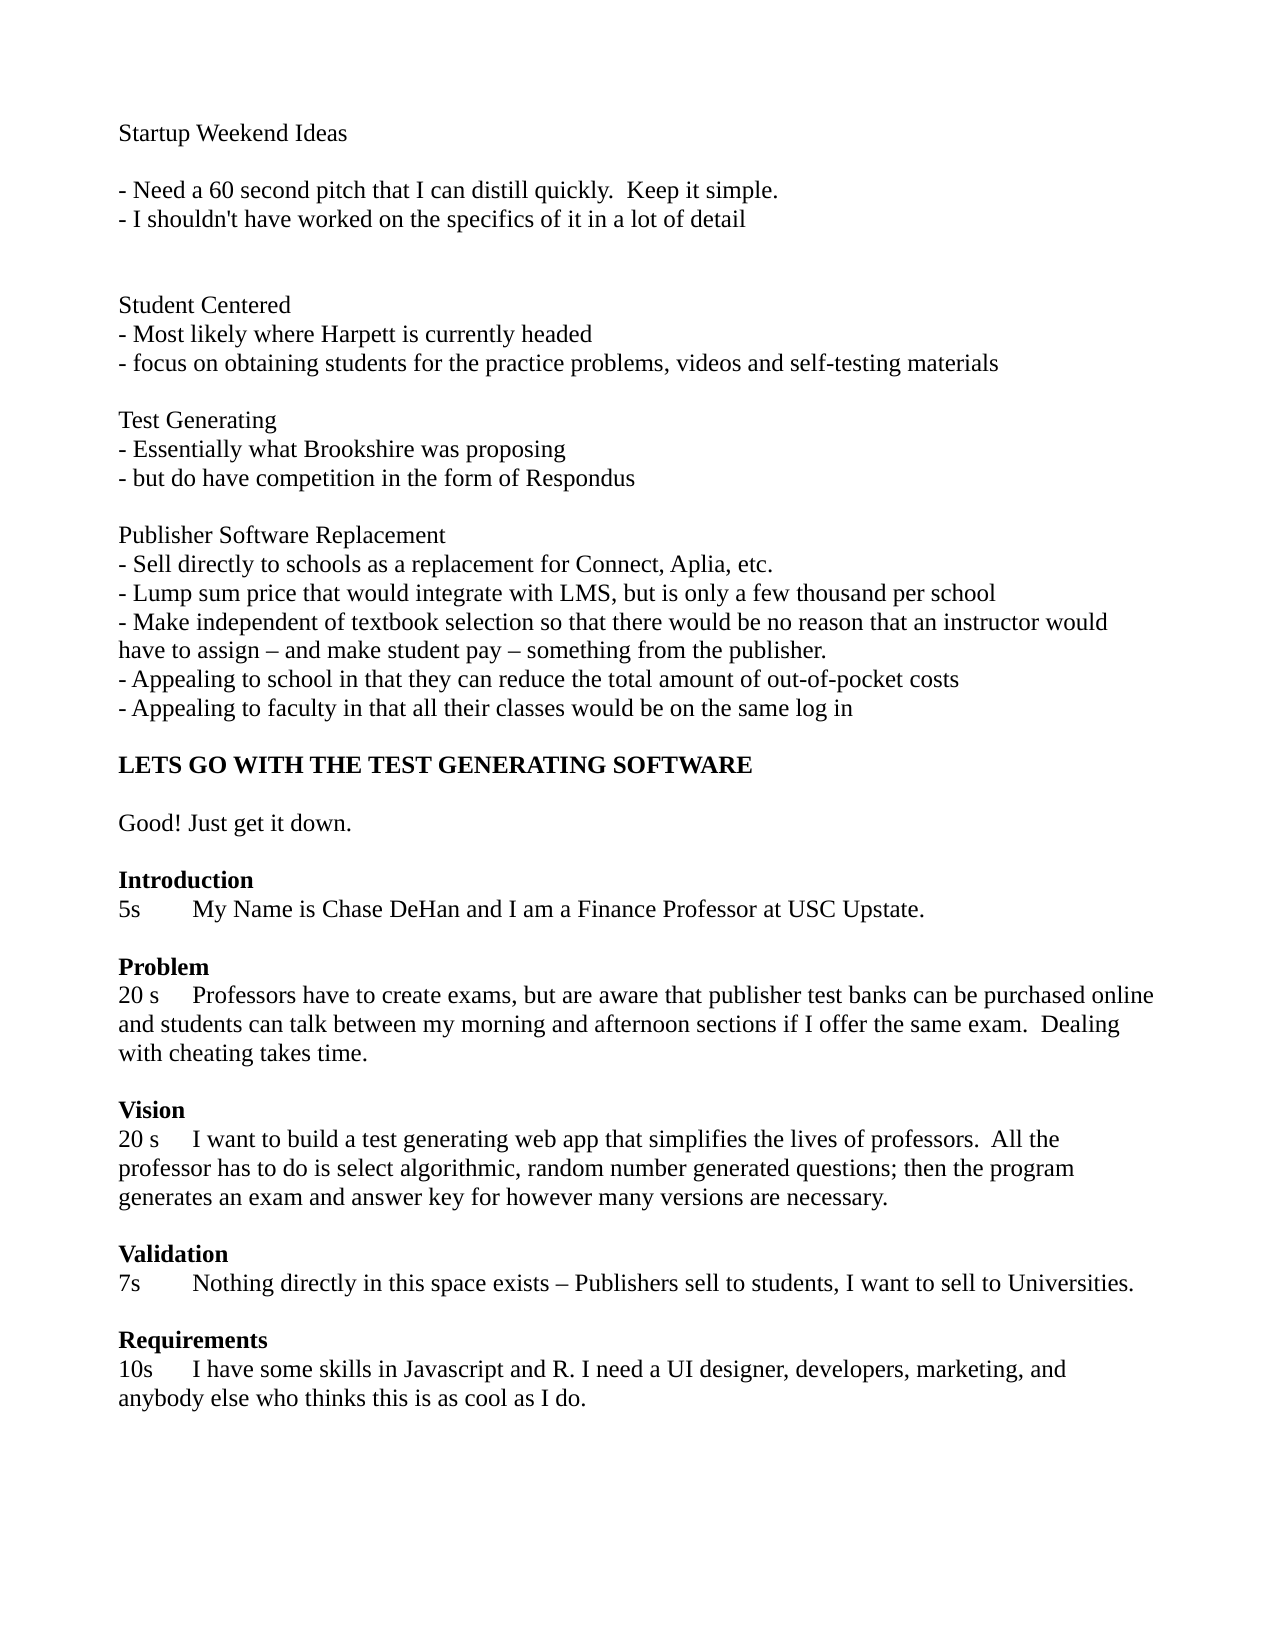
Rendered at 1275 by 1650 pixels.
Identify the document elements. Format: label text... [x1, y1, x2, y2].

text Introduction [118, 866, 1157, 894]
text Validation [118, 1239, 1157, 1268]
text Good! Just get it down. [118, 808, 1157, 837]
text - Appealing to faculty in that all their classes would be on the same log in [118, 693, 1157, 722]
text - but do have competition in the form of Respondus [118, 463, 1157, 492]
text - Appealing to school in that they can reduce the total amount of out-of-pocket costs [118, 664, 1157, 693]
text Publisher Software Replacement [118, 521, 1157, 549]
text - Sell directly to schools as a replacement for Connect, Aplia, etc. [118, 549, 1157, 578]
text - focus on obtaining students for the practice problems, videos and self-testing materials [118, 348, 1157, 377]
text Student Centered [118, 291, 1157, 319]
text Requirements [118, 1326, 1157, 1354]
text LETS GO WITH THE TEST GENERATING SOFTWARE [118, 751, 1157, 779]
text 20 s Professors have to create exams, but are aware that publisher test banks can be purchased online and students can talk between my morning and afternoon sections if I offer the same exam. Dealing with cheating takes time. [118, 981, 1157, 1067]
text - Lump sum price that would integrate with LMS, but is only a few thousand per school [118, 578, 1157, 607]
text - Most likely where Harpett is currently headed [118, 319, 1157, 348]
text - Make independent of textbook selection so that there would be no reason that an instructor would have to assign – and make student pay – something from the publisher. [118, 607, 1157, 664]
text 5s My Name is Chase DeHan and I am a Finance Professor at USC Upstate. [118, 894, 1157, 923]
text - I shouldn't have worked on the specifics of it in a lot of detail [118, 204, 1157, 233]
text Startup Weekend Ideas [118, 118, 1157, 147]
text - Need a 60 second pitch that I can distill quickly. Keep it simple. [118, 176, 1157, 204]
text Vision [118, 1096, 1157, 1124]
text 20 s I want to build a test generating web app that simplifies the lives of professors. All the professor has to do is select algorithmic, random number generated questions; then the program generates an exam and answer key for however many versions are necessary. [118, 1124, 1157, 1211]
text 7s Nothing directly in this space exists – Publishers sell to students, I want to sell to Universities. [118, 1268, 1157, 1297]
text - Essentially what Brookshire was proposing [118, 434, 1157, 463]
text Test Generating [118, 406, 1157, 434]
text 10s I have some skills in Javascript and R. I need a UI designer, developers, marketing, and anybody else who thinks this is as cool as I do. [118, 1354, 1157, 1412]
text Problem [118, 952, 1157, 981]
